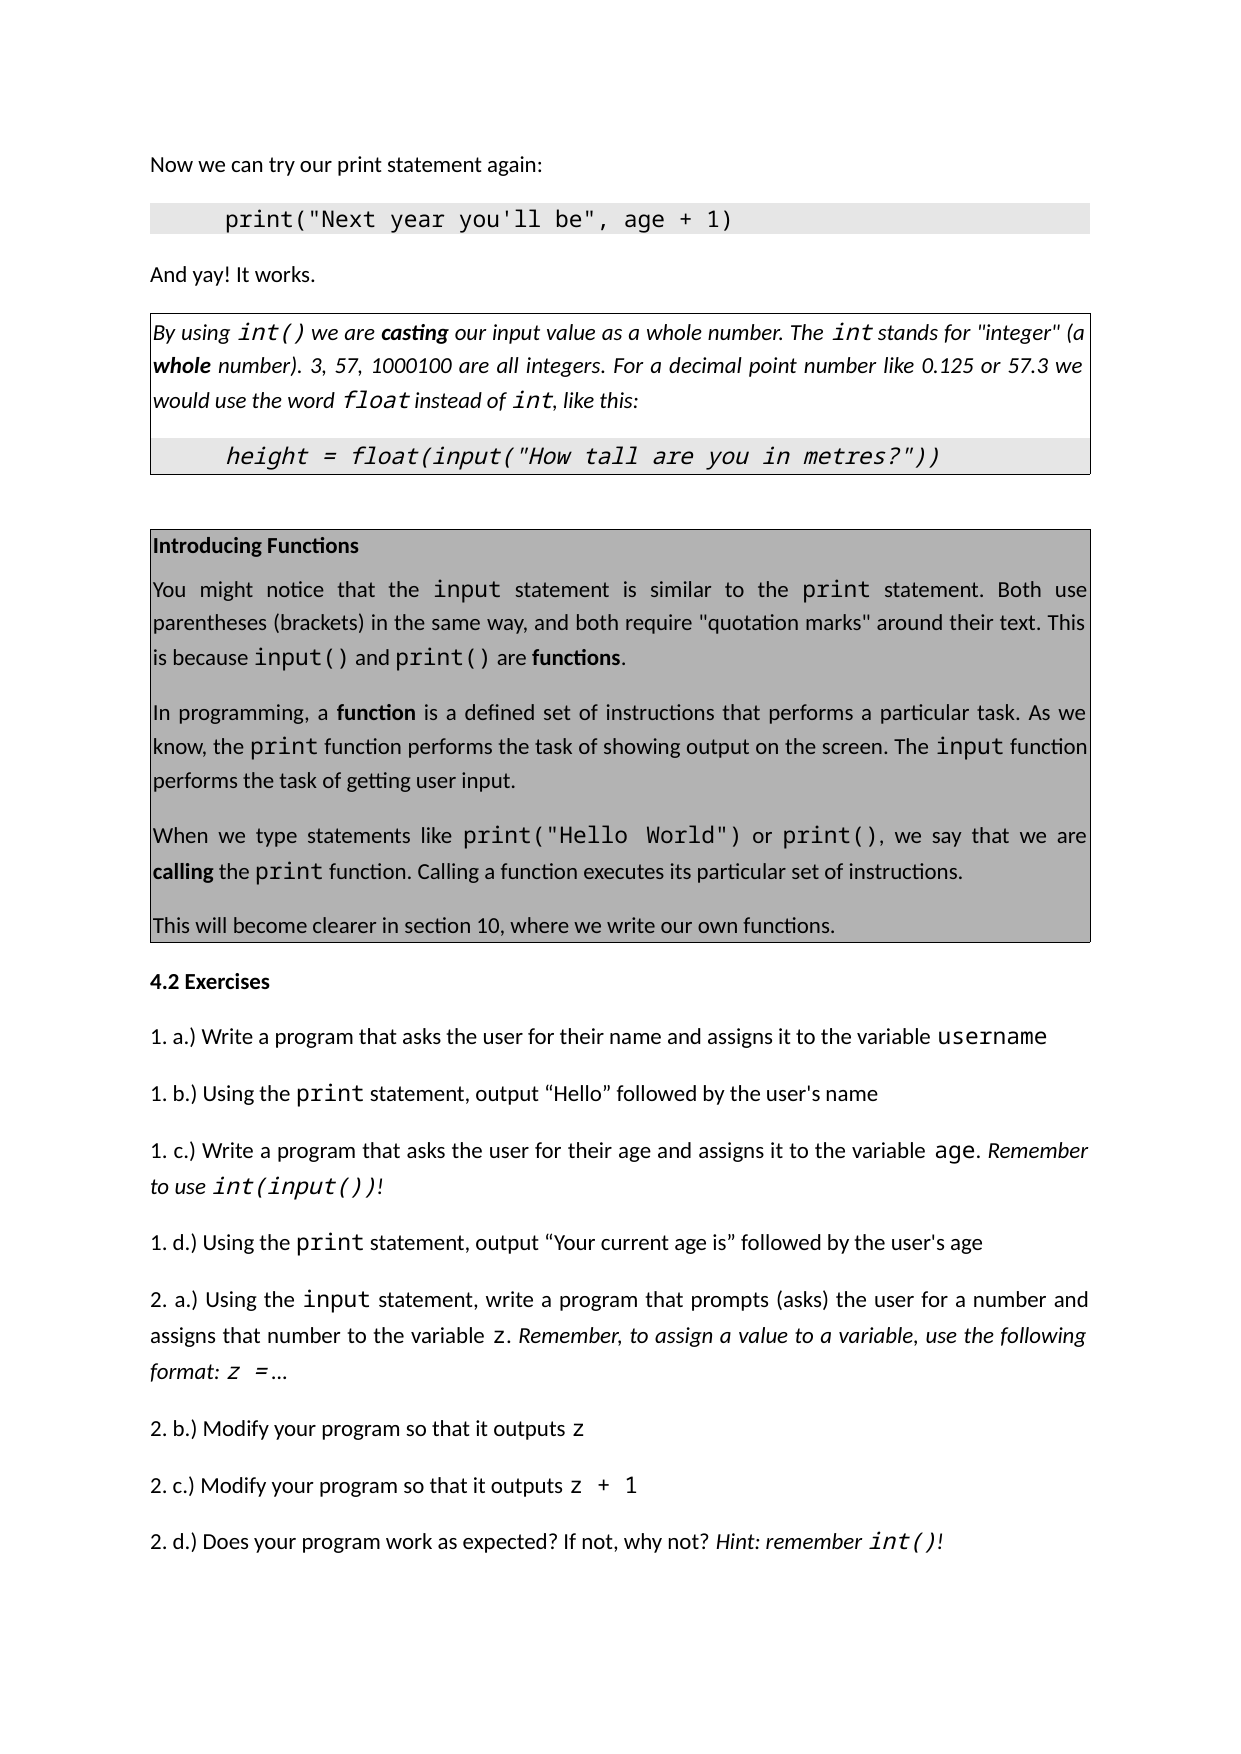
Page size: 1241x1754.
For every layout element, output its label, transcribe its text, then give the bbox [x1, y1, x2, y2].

text By using int() we are casting our input value as a whole number. The int stands for "integer" (a whole number). 3, 57, 1000100 are all integers. For a decimal point number like 0.125 or 57.3 we would use the word float instead of int, like this: [151, 314, 1090, 415]
text 4.2 Exercises [150, 967, 1090, 995]
text 1. a.) Write a program that asks the user for their name and assigns it to the variable username [150, 1020, 1090, 1051]
text 2. a.) Using the input statement, write a program that prompts (asks) the user for a number and assigns that number to the variable z. Remember, to assign a value to a variable, use the following format: z = … [150, 1283, 1090, 1386]
text When we type statements like print("Hello World") or print(), we say that we are calling the print function. Calling a function executes its particular set of instructions. [151, 816, 1090, 886]
text 1. b.) Using the print statement, output “Hello” followed by the user's name [150, 1077, 1090, 1108]
text 2. b.) Modify your program so that it outputs z [150, 1412, 1090, 1443]
text 1. d.) Using the print statement, output “Your current age is” followed by the user's age [150, 1226, 1090, 1258]
text And yay! It works. [150, 260, 1090, 288]
text 1. c.) Write a program that asks the user for their age and assigns it to the variable age. Remember to use int(input())! [150, 1134, 1090, 1201]
text 2. d.) Does your program work as expected? If not, why not? Hint: remember int()! [150, 1525, 1090, 1557]
text You might notice that the input statement is similar to the print statement. Both use parentheses (brackets) in the same way, and both require "quotation marks" around their text. This is because input() and print() are functions. [151, 570, 1090, 672]
text Now we can try our print statement again: [150, 150, 1090, 178]
text 2. c.) Modify your program so that it outputs z + 1 [150, 1468, 1090, 1500]
text In programming, a function is a defined set of instructions that performs a particular task. As we know, the print function performs the task of showing output on the screen. The input function performs the task of getting user input. [151, 695, 1090, 794]
text This will become clearer in section 10, where we write our own functions. [151, 909, 1090, 942]
text Introducing Functions [151, 530, 1090, 559]
text print("Next year you'll be", age + 1) [150, 203, 1090, 234]
text height = float(input("How tall are you in metres?")) [151, 438, 1090, 474]
